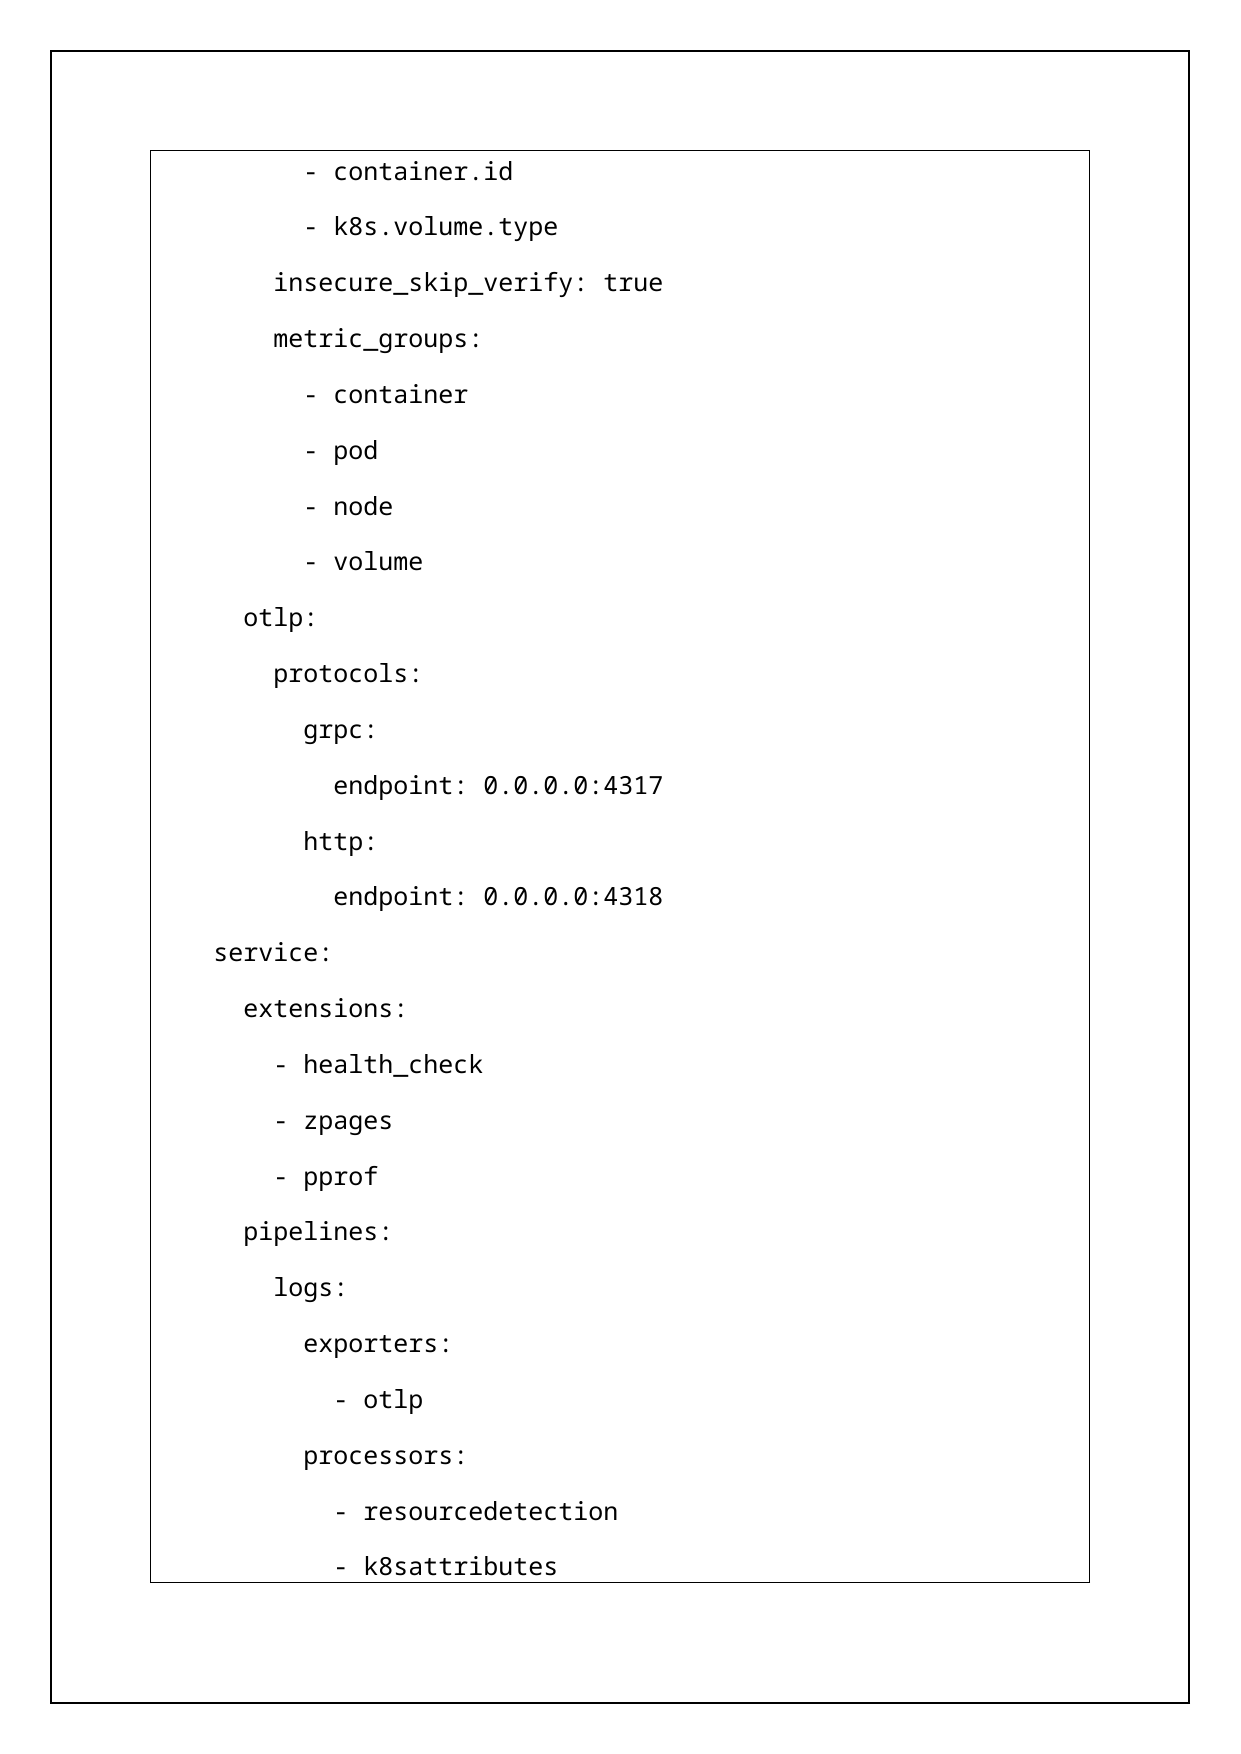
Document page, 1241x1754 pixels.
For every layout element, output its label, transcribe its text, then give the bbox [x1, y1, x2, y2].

text - k8sattributes [151, 1546, 1089, 1582]
text - container.id [151, 151, 1089, 187]
text - zpages [151, 1099, 1089, 1136]
text processors: [151, 1434, 1089, 1471]
text - otlp [151, 1378, 1089, 1416]
text extensions: [151, 987, 1089, 1025]
text otlp: [151, 597, 1089, 634]
text protocols: [151, 652, 1089, 690]
text metric_groups: [151, 317, 1089, 355]
text insecure_skip_verify: true [151, 262, 1089, 299]
text - k8s.volume.type [151, 206, 1089, 243]
text - resourcedetection [151, 1490, 1089, 1527]
text grpc: [151, 708, 1089, 746]
text pipelines: [151, 1211, 1089, 1248]
text exporters: [151, 1322, 1089, 1360]
text endpoint: 0.0.0.0:4317 [151, 764, 1089, 801]
text service: [151, 932, 1089, 969]
text - health_check [151, 1043, 1089, 1081]
text http: [151, 820, 1089, 857]
text - volume [151, 541, 1089, 578]
text endpoint: 0.0.0.0:4318 [151, 876, 1089, 913]
text - pod [151, 429, 1089, 466]
text - node [151, 485, 1089, 522]
text - container [151, 373, 1089, 411]
text - pprof [151, 1155, 1089, 1192]
text logs: [151, 1267, 1089, 1304]
